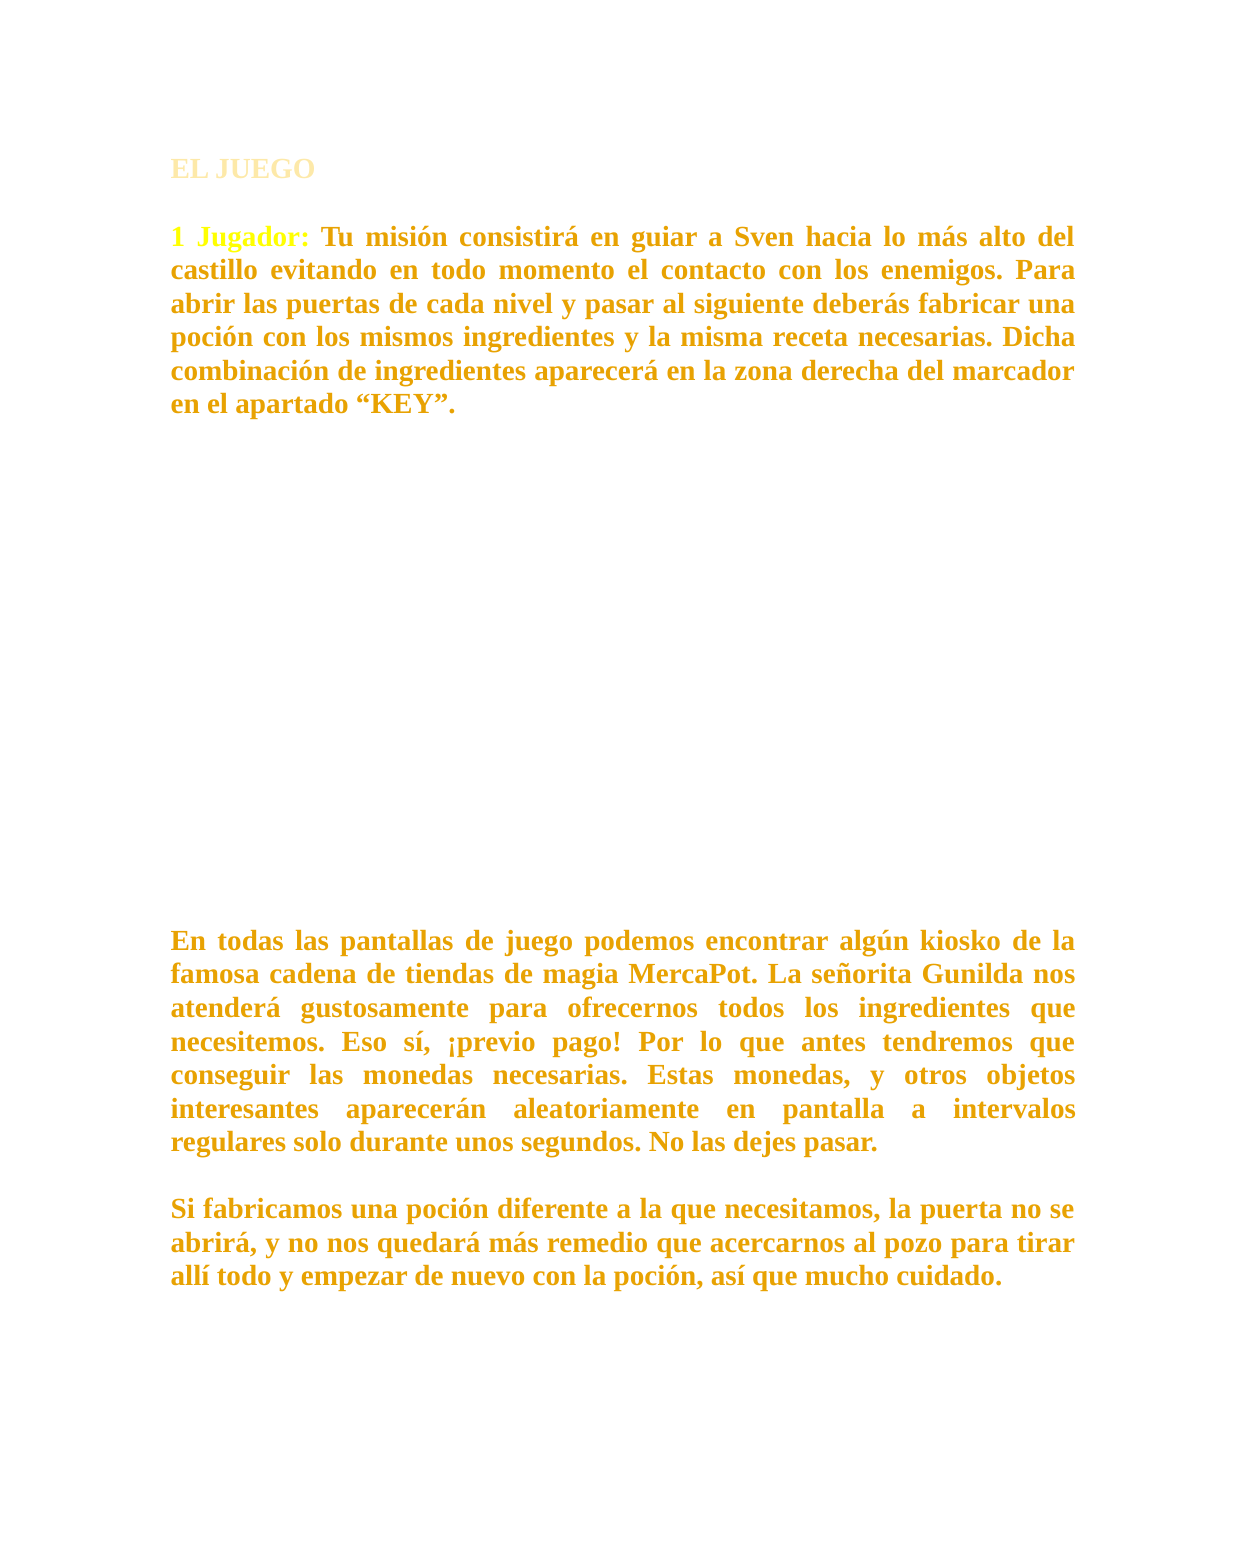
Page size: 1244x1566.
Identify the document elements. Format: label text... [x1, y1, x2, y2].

text 1 Jugador: Tu misión consistirá en guiar a Sven hacia lo más alto del castillo evitando en todo momento el contacto con los enemigos. Para abrir las puertas de cada nivel y pasar al siguiente deberás fabricar una poción con los mismos ingredientes y la misma receta necesarias. Dicha combinación de ingredientes aparecerá en la zona derecha del marcador en el apartado “KEY”. [170, 219, 1076, 420]
text Si fabricamos una poción diferente a la que necesitamos, la puerta no se abrirá, y no nos quedará más remedio que acercarnos al pozo para tirar allí todo y empezar de nuevo con la poción, así que mucho cuidado. [170, 1191, 1076, 1292]
text En todas las pantallas de juego podemos encontrar algún kiosko de la famosa cadena de tiendas de magia MercaPot. La señorita Gunilda nos atenderá gustosamente para ofrecernos todos los ingredientes que necesitemos. Eso sí, ¡previo pago! Por lo que antes tendremos que conseguir las monedas necesarias. Estas monedas, y otros objetos interesantes aparecerán aleatoriamente en pantalla a intervalos regulares solo durante unos segundos. No las dejes pasar. [170, 923, 1076, 1158]
text EL JUEGO [170, 152, 1076, 185]
